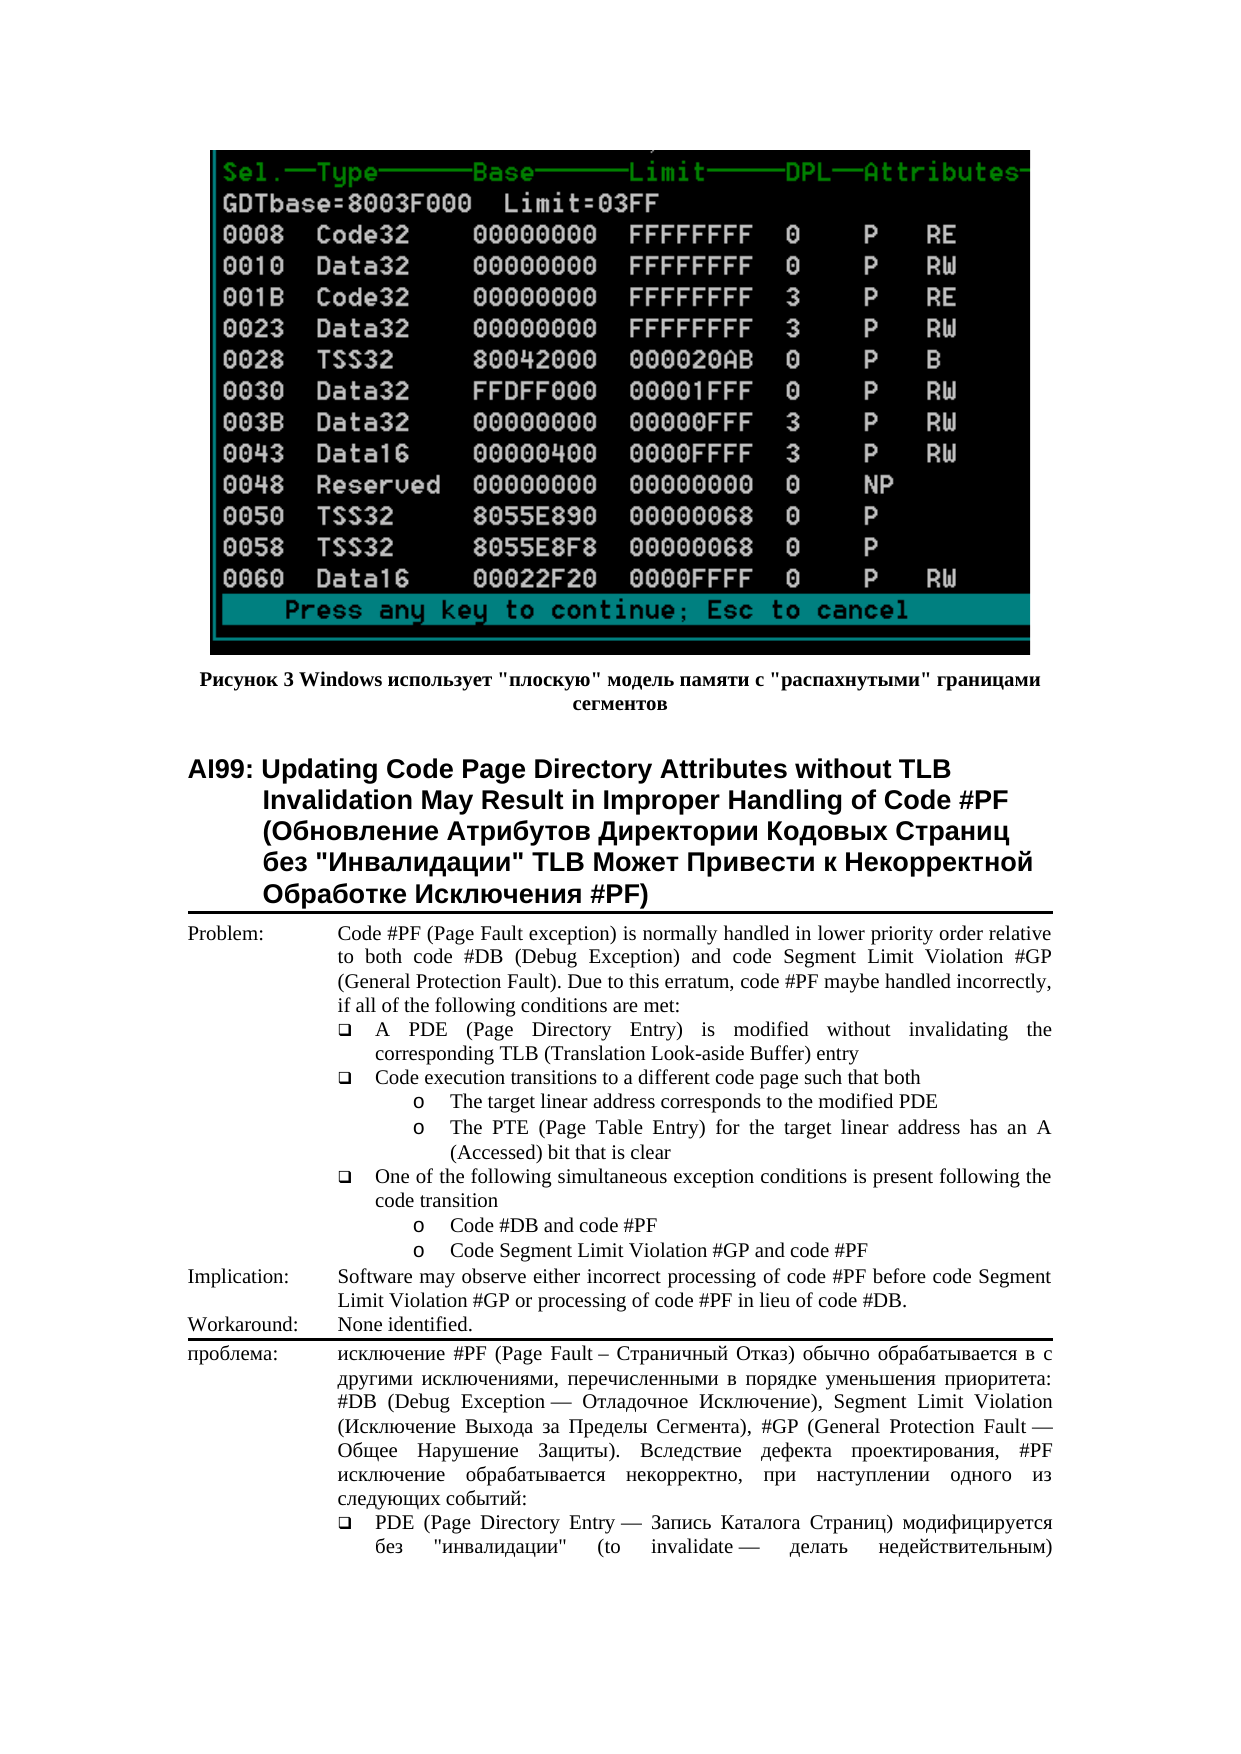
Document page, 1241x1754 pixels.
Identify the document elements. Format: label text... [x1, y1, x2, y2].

picture [210, 150, 1030, 655]
text Problem: Code #PF (Page Fault exception) is normally handled in lower priority order relative to both code #DB (Debug Exception) and code Segment Limit Violation #GP (General Protection Fault). Due to this erratum, code #PF maybe handled incorrectly, if all of the following conditions are met: [187, 920, 1053, 1017]
text Implication: Software may observe either incorrect processing of code #PF before code Segment Limit Violation #GP or processing of code #PF in lieu of code #DB. [187, 1264, 1053, 1312]
list One of the following simultaneous exception conditions is present following the code transition [337, 1164, 1053, 1212]
list Code Segment Limit Violation #GP and code #PF [412, 1238, 1053, 1264]
subtitle AI99: Updating Code Page Directory Attributes without TLB Invalidation May Result in Improper Handling of Code #PF (Обновление Атрибутов Директории Кодовых Страниц без "Инвалидации" TLB Может Привести к Некорректной Обработке Исключения #PF) [187, 753, 1053, 914]
list Code execution transitions to a different code page such that both [337, 1065, 1053, 1089]
list The PTE (Page Table Entry) for the target linear address has an A (Accessed) bit that is clear [412, 1114, 1053, 1164]
text Workaround: None identified. [187, 1312, 1053, 1341]
list PDE (Page Directory Entry — Запись Каталога Страниц) модифицируется без "инвалидации" (to invalidate — делать недействительным) [337, 1510, 1053, 1558]
list Code #DB and code #PF [412, 1212, 1053, 1238]
list The target linear address corresponds to the modified PDE [412, 1089, 1053, 1114]
text Рисунок 3 Windows использует "плоскую" модель памяти с "распахнутыми" границами сегментов [187, 667, 1053, 715]
text проблема: исключение #PF (Page Fault – Страничный Отказ) обычно обрабатывается в с другими исключениями, перечисленными в порядке уменьшения приоритета: #DB (Debug Exception — Отладочное Исключение), Segment Limit Violation (Исключение Выхода за Пределы Сегмента), #GP (General Protection Fault — Общее Нарушение Защиты). Вследствие дефекта проектирования, #PF исключение обрабатывается некорректно, при наступлении одного из следующих событий: [187, 1341, 1053, 1510]
list A PDE (Page Directory Entry) is modified without invalidating the corresponding TLB (Translation Look-aside Buffer) entry [337, 1017, 1053, 1065]
